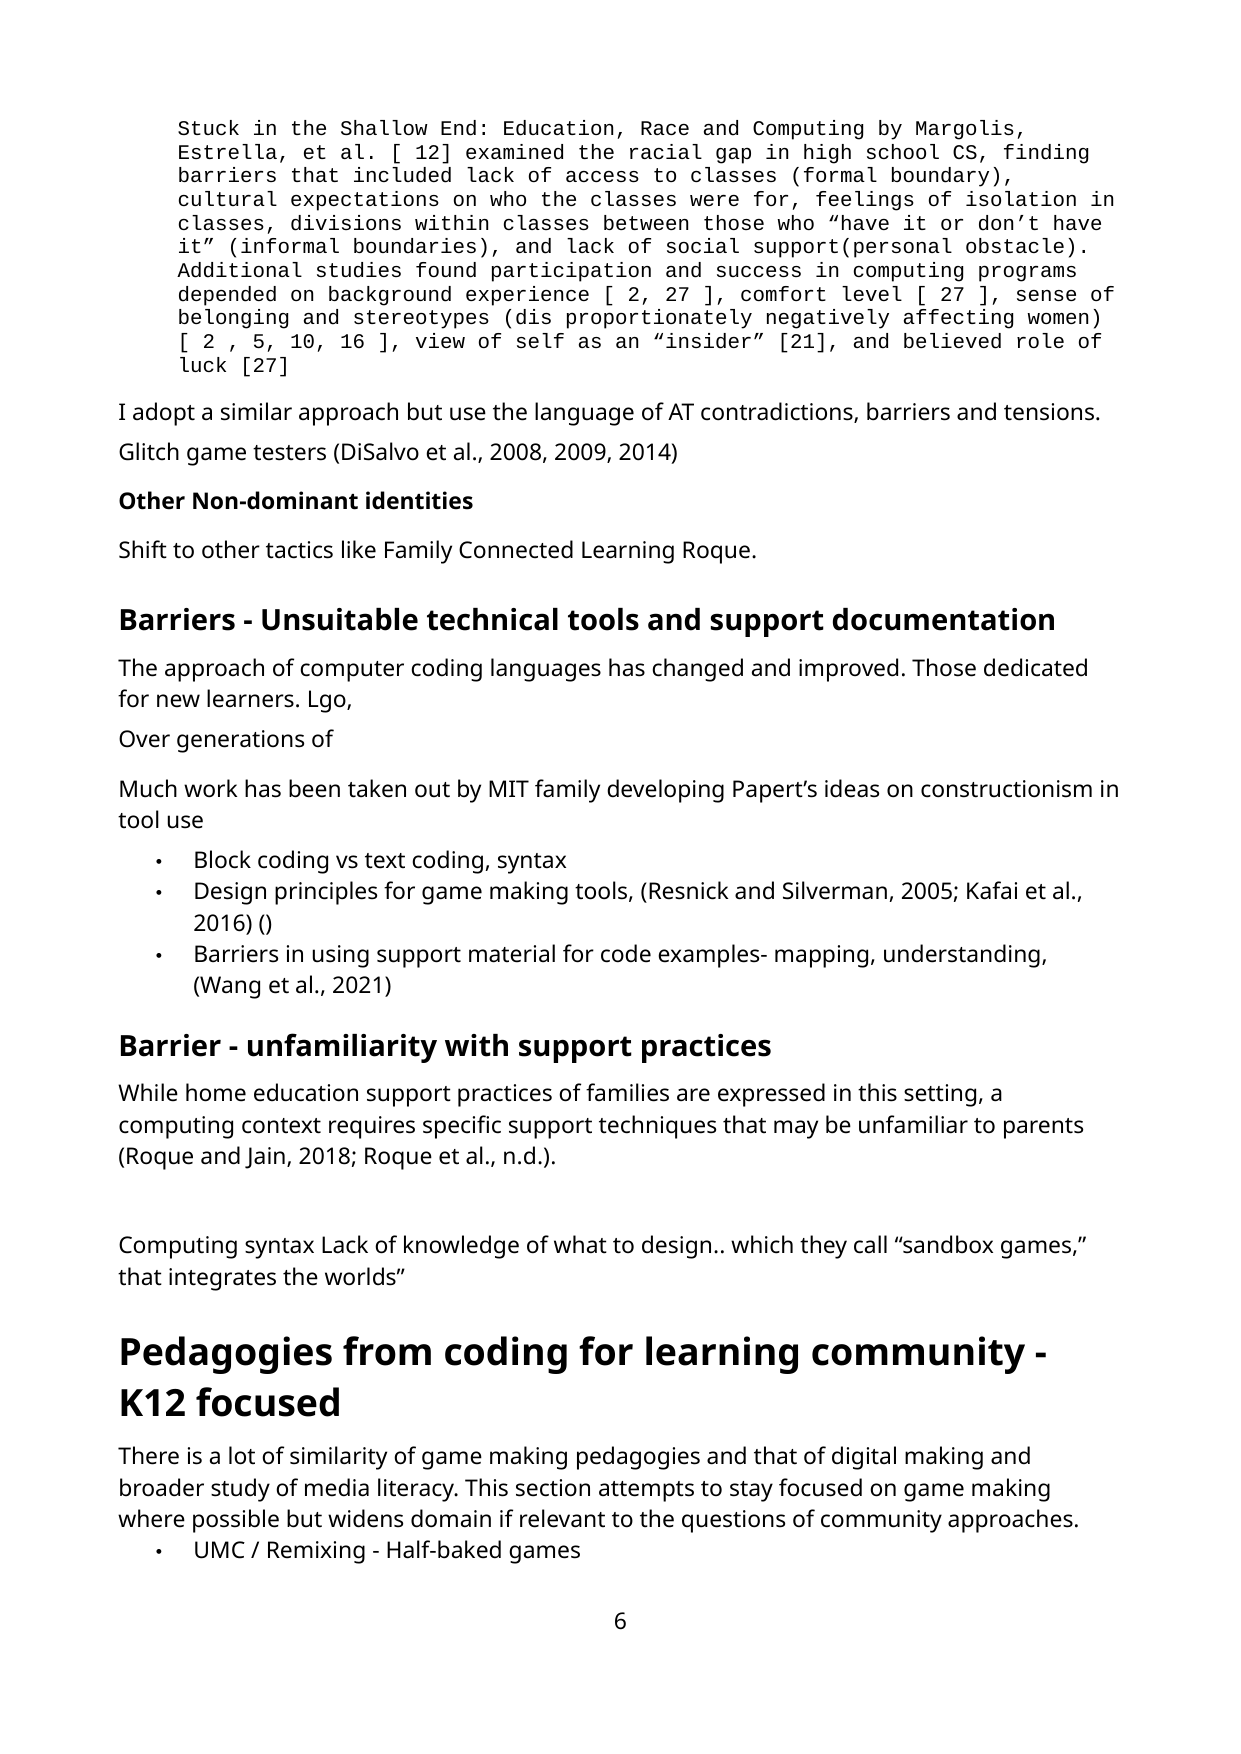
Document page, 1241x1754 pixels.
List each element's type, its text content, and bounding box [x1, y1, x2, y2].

text While home education support practices of families are expressed in this setting, a computing context requires specific support techniques that may be unfamiliar to parents (Roque and Jain, 2018; Roque et al., n.d.). [118, 1077, 1122, 1171]
text Stuck in the Shallow End: Education, Race and Computing by Margolis, Estrella, et al. [ 12] examined the racial gap in high school CS, finding barriers that included lack of access to classes (formal boundary), cultural expectations on who the classes were for, feelings of isolation in classes, divisions within classes between those who “have it or don’t have it” (informal boundaries), and lack of social support(personal obstacle). Additional studies found participation and success in computing programs depended on background experience [ 2, 27 ], comfort level [ 27 ], sense of belonging and stereotypes (dis proportionately negatively affecting women) [ 2 , 5, 10, 16 ], view of self as an “insider” [21], and believed role of luck [27] [177, 118, 1122, 378]
list Barriers in using support material for code examples- mapping, understanding, (Wang et al., 2021) [156, 938, 1122, 1000]
text Over generations of [118, 723, 1122, 754]
subtitle Barriers - Unsuitable technical tools and support documentation [118, 600, 1122, 639]
list Design principles for game making tools, (Resnick and Silverman, 2005; Kafai et al., 2016) () [156, 875, 1122, 938]
text There is a lot of similarity of game making pedagogies and that of digital making and broader study of media literacy. This section attempts to stay focused on game making where possible but widens domain if relevant to the questions of community approaches. [118, 1440, 1122, 1534]
subtitle Pedagogies from coding for learning community - K12 focused [118, 1326, 1122, 1428]
text Shift to other tactics like Family Connected Learning Roque. [118, 534, 1122, 566]
text The approach of computer coding languages has changed and improved. Those dedicated for new learners. Lgo, [118, 652, 1122, 714]
text Computing syntax Lack of knowledge of what to design.. which they call “sandbox games,” that integrates the worlds” [118, 1229, 1122, 1292]
text Glitch game testers (DiSalvo et al., 2008, 2009, 2014) [118, 436, 1122, 467]
text Much work has been taken out by MIT family developing Papert’s ideas on constructionism in tool use [118, 772, 1122, 835]
list UMC / Remixing - Half-baked games [156, 1534, 1122, 1565]
subtitle Barrier - unfamiliarity with support practices [118, 1025, 1122, 1065]
list Block coding vs text coding, syntax [156, 844, 1122, 875]
text Other Non-dominant identities [118, 485, 1122, 517]
text I adopt a similar approach but use the language of AT contradictions, barriers and tensions. [118, 396, 1122, 427]
